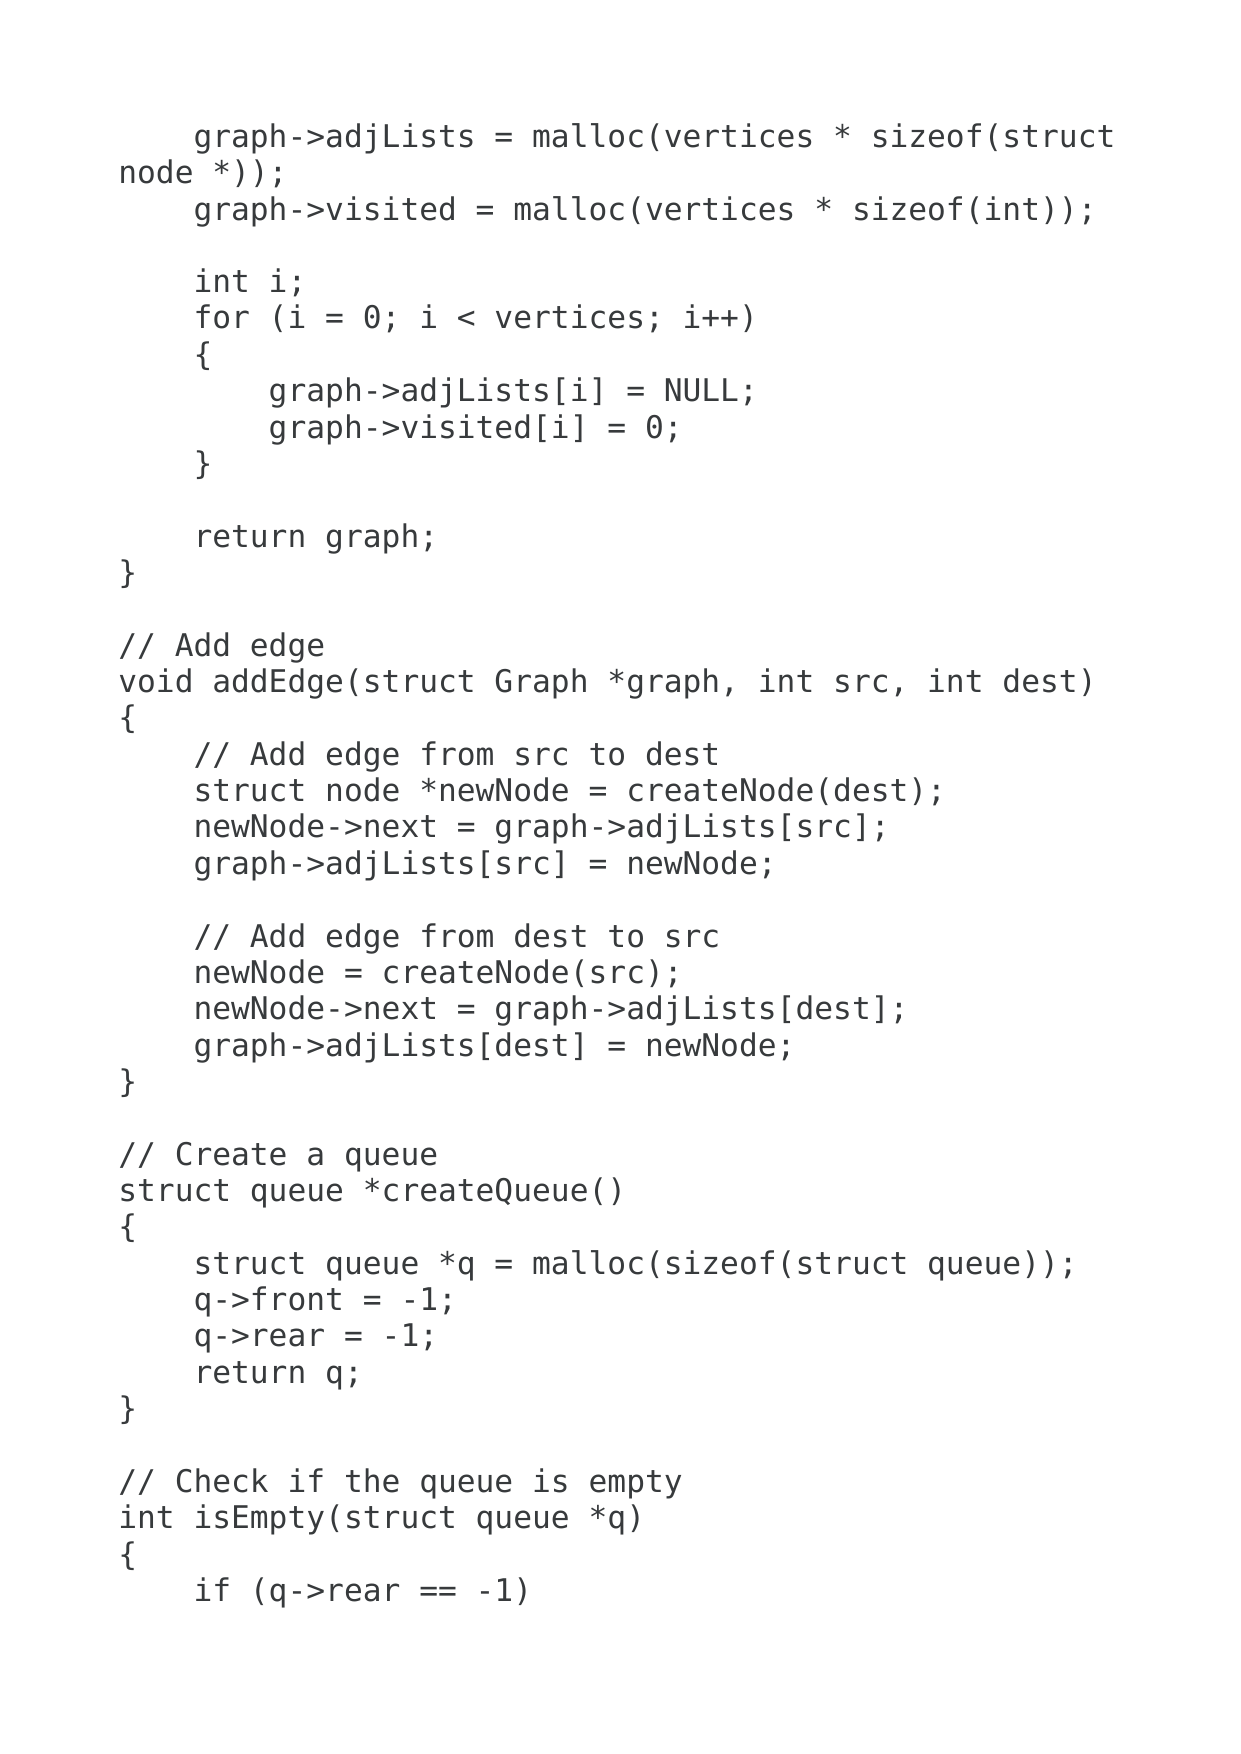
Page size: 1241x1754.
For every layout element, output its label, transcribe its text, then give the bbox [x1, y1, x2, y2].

text // Check if the queue is empty [118, 1463, 1122, 1499]
text // Add edge from src to dest [118, 736, 1122, 772]
text struct queue *createQueue() [118, 1172, 1122, 1209]
text { [118, 1209, 1122, 1245]
text int i; [118, 263, 1122, 300]
text } [118, 445, 1122, 482]
text void addEdge(struct Graph *graph, int src, int dest) [118, 663, 1122, 700]
text } [118, 1391, 1122, 1427]
text if (q->rear == -1) [118, 1572, 1122, 1609]
text graph->visited[i] = 0; [118, 409, 1122, 445]
text q->rear = -1; [118, 1318, 1122, 1354]
text { [118, 336, 1122, 373]
text newNode->next = graph->adjLists[src]; [118, 809, 1122, 845]
text graph->visited = malloc(vertices * sizeof(int)); [118, 191, 1122, 227]
text { [118, 700, 1122, 736]
text graph->adjLists[dest] = newNode; [118, 1027, 1122, 1063]
text struct node *newNode = createNode(dest); [118, 772, 1122, 809]
text newNode->next = graph->adjLists[dest]; [118, 991, 1122, 1027]
text graph->adjLists[i] = NULL; [118, 373, 1122, 409]
text graph->adjLists = malloc(vertices * sizeof(struct node *)); [118, 118, 1122, 191]
text graph->adjLists[src] = newNode; [118, 845, 1122, 882]
text } [118, 1063, 1122, 1100]
text int isEmpty(struct queue *q) [118, 1499, 1122, 1536]
text newNode = createNode(src); [118, 954, 1122, 991]
text q->front = -1; [118, 1281, 1122, 1318]
text // Create a queue [118, 1136, 1122, 1172]
text // Add edge [118, 627, 1122, 663]
text struct queue *q = malloc(sizeof(struct queue)); [118, 1245, 1122, 1281]
text { [118, 1536, 1122, 1572]
text return q; [118, 1354, 1122, 1391]
text return graph; [118, 518, 1122, 554]
text } [118, 554, 1122, 591]
text for (i = 0; i < vertices; i++) [118, 300, 1122, 336]
text // Add edge from dest to src [118, 918, 1122, 954]
